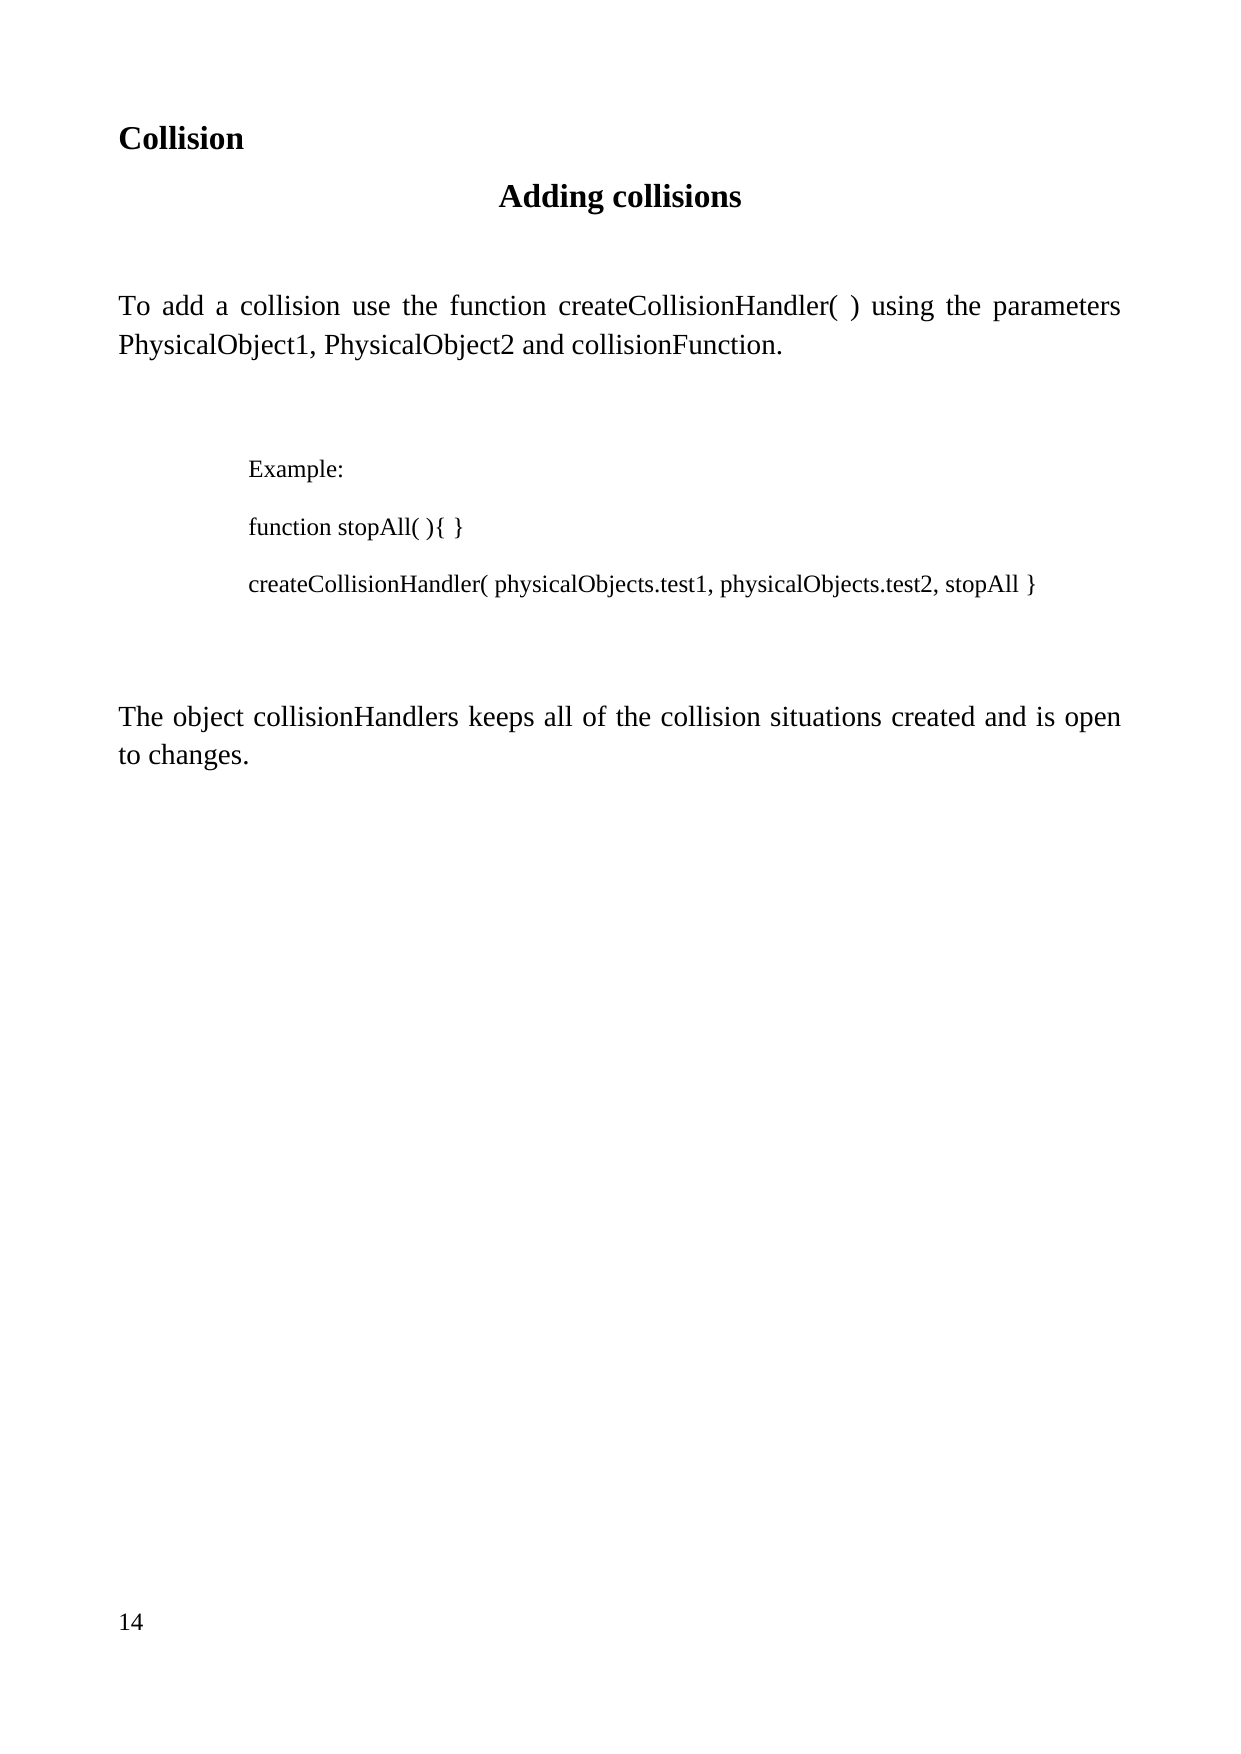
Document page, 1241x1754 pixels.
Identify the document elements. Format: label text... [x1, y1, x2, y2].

text Adding collisions [118, 177, 1122, 215]
text To add a collision use the function createCollisionHandler( ) using the parameters PhysicalObject1, PhysicalObject2 and collisionFunction. [118, 288, 1122, 361]
text Collision [118, 118, 1122, 156]
text The object collisionHandlers keeps all of the collision situations created and is open to changes. [118, 699, 1122, 771]
